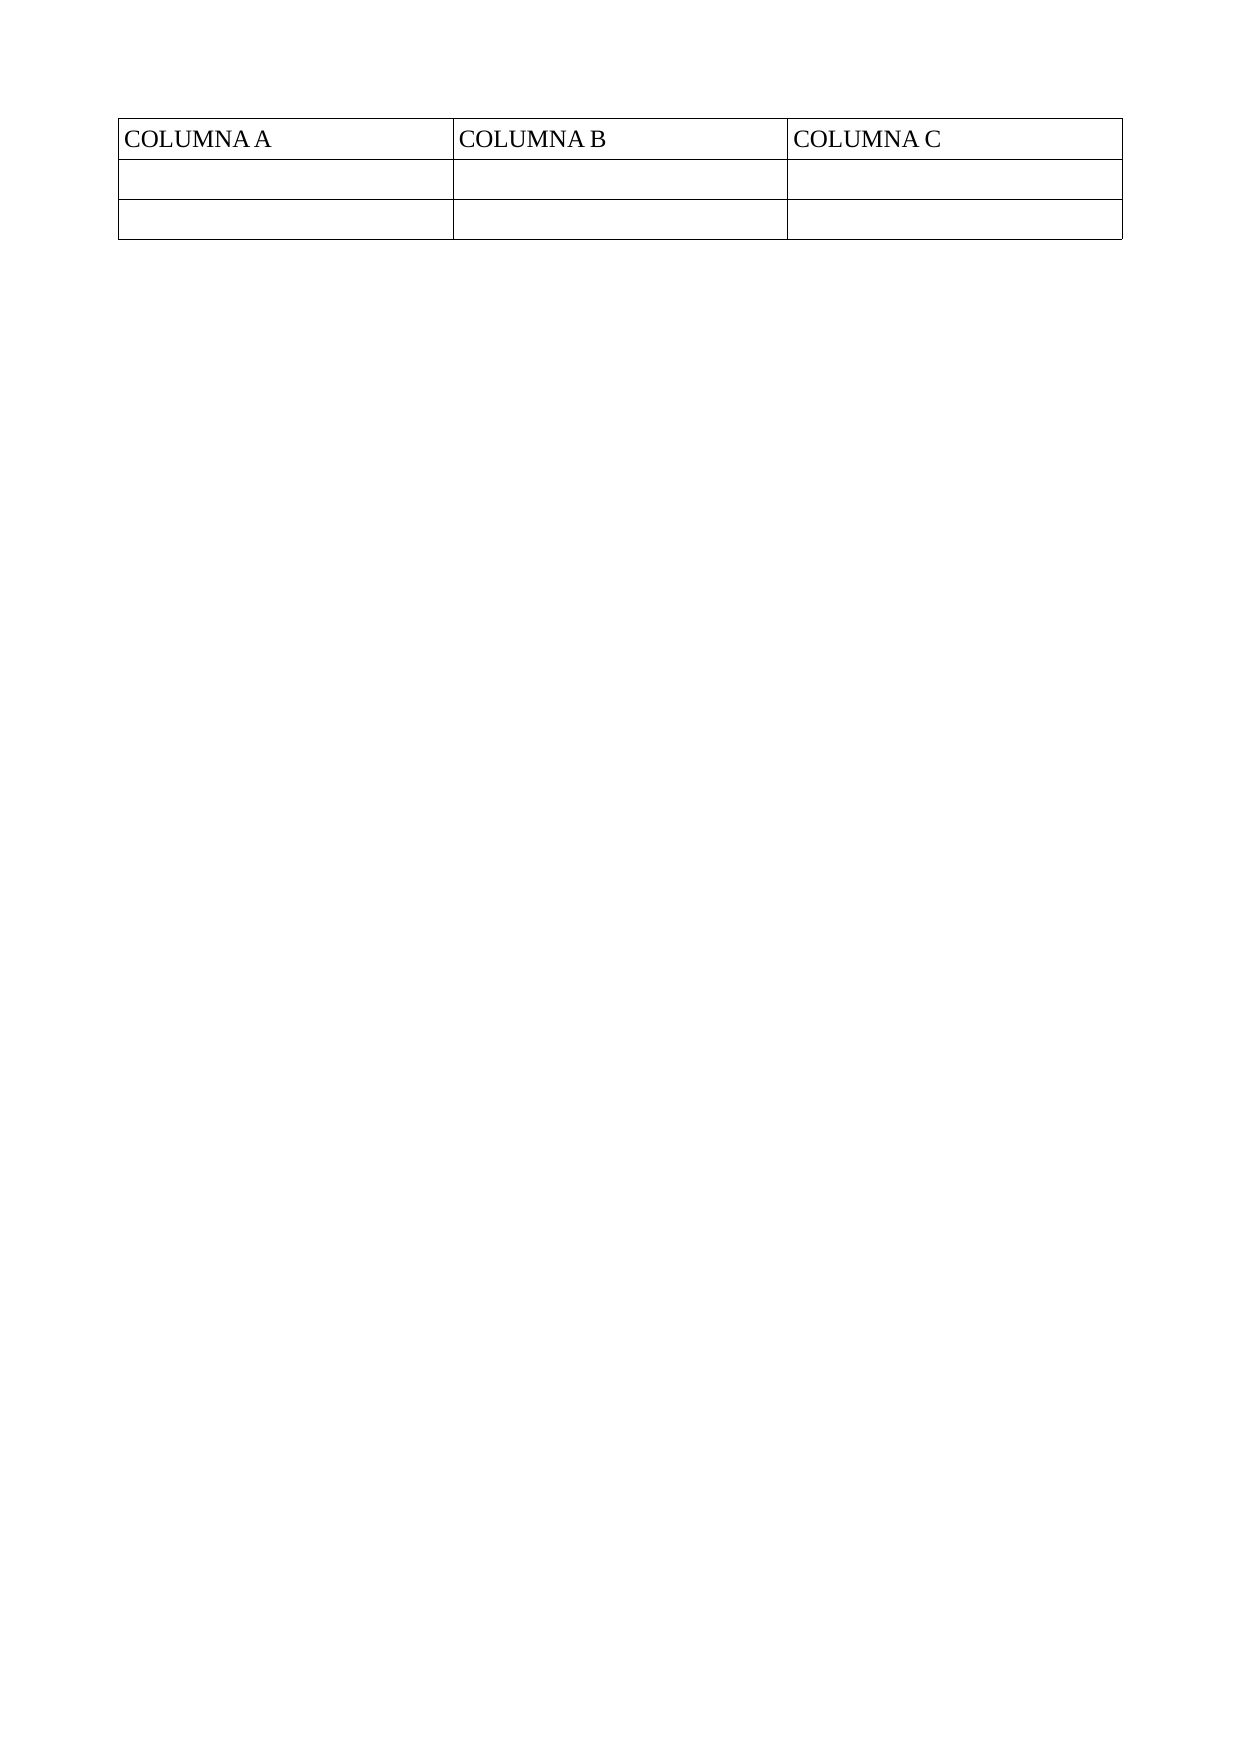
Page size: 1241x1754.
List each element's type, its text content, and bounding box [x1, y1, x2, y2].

table_cell [119, 200, 453, 239]
table_cell [454, 160, 787, 199]
table_cell [119, 160, 453, 199]
table_header COLUMNA C [788, 119, 1122, 158]
table_header COLUMNA B [454, 119, 787, 158]
table_cell [454, 200, 787, 239]
table_cell [788, 200, 1122, 239]
table_header COLUMNA A [119, 119, 453, 158]
table_cell [788, 160, 1122, 199]
